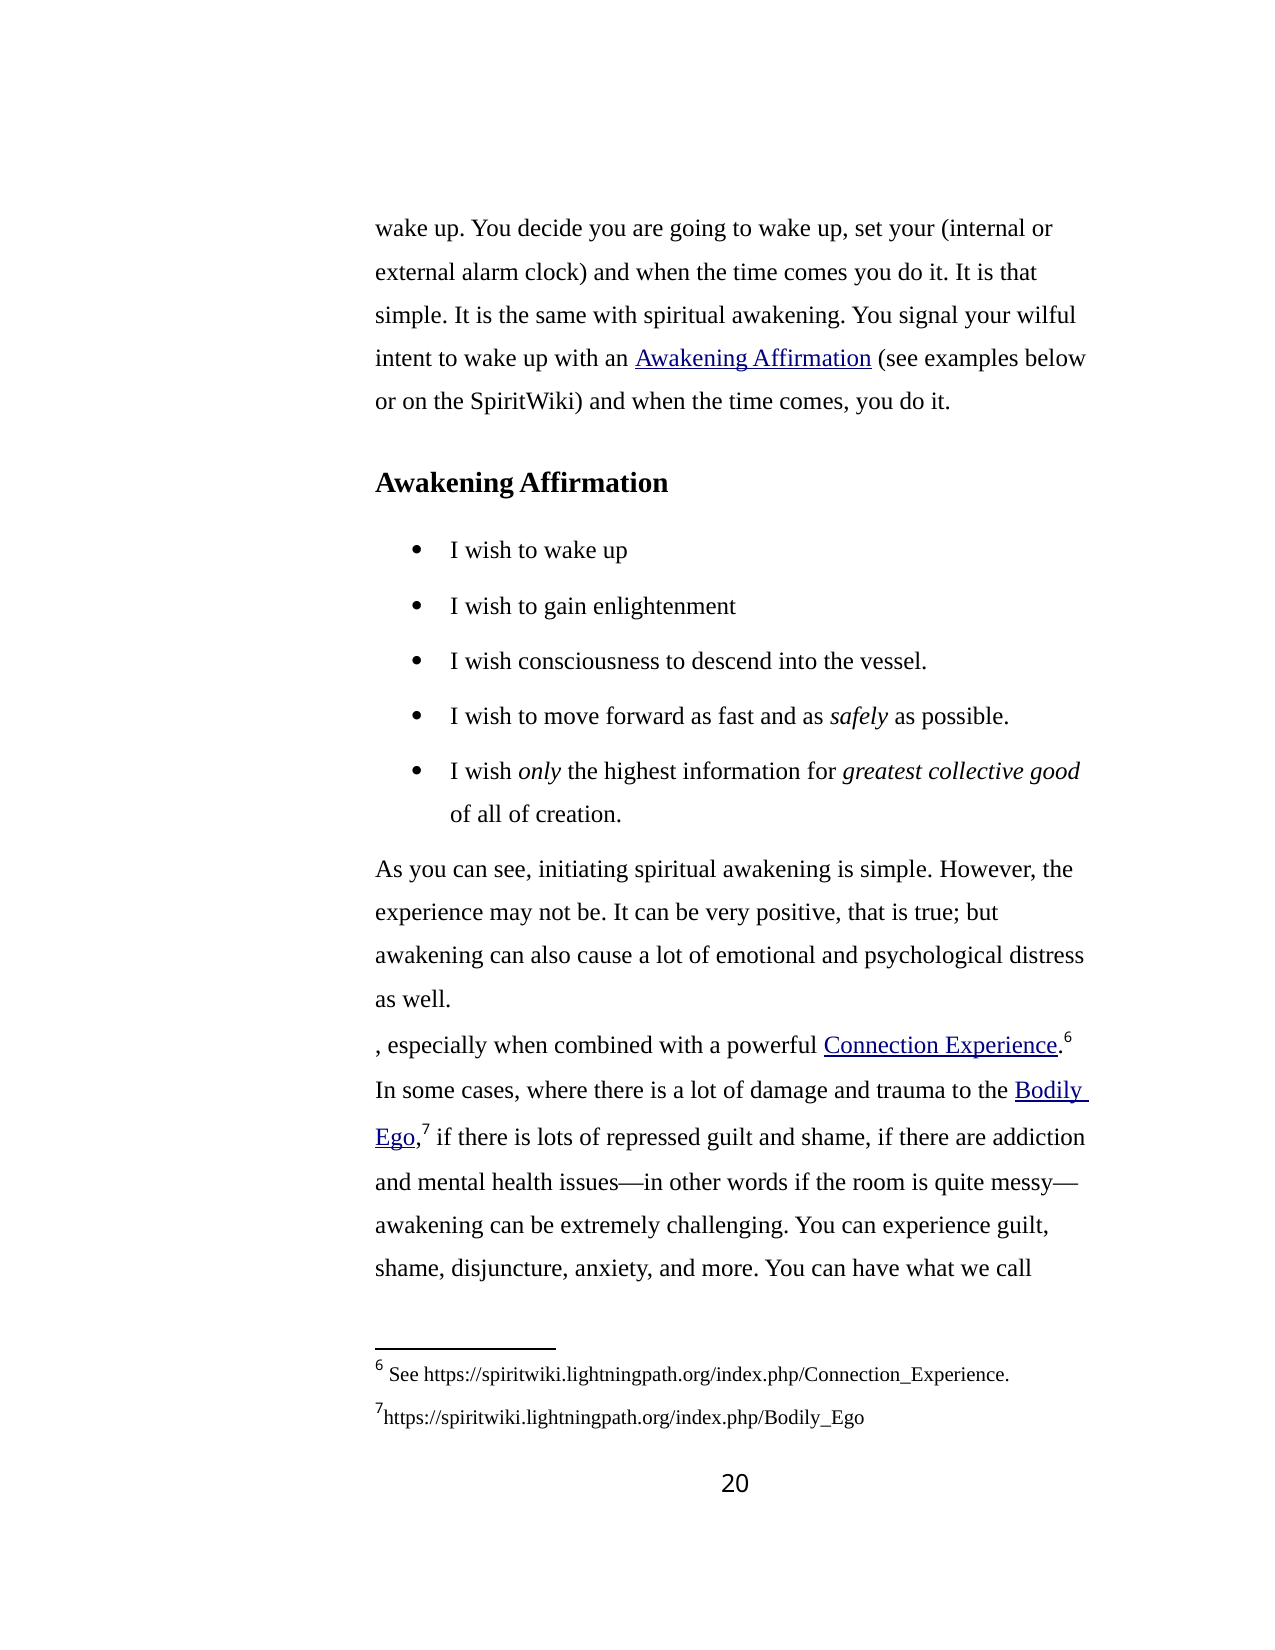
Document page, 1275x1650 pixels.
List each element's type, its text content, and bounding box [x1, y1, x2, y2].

list I wish to gain enlightenment [412, 591, 1095, 619]
list I wish to wake up [412, 536, 1095, 564]
list I wish only the highest information for greatest collective good of all of creation. [412, 756, 1095, 828]
subtitle Awakening Affirmation [375, 465, 1095, 499]
list I wish to move forward as fast and as safely as possible. [412, 701, 1095, 730]
text https://spiritwiki.lightningpath.org/index.php/Bodily_Ego [375, 1398, 1095, 1432]
text wake up. You decide you are going to wake up, set your (internal or external alarm clock) and when the time comes you do it. It is that simple. It is the same with spiritual awakening. You signal your wilful intent to wake up with an Awakening Affirmation (see examples below or on the SpiritWiki) and when the time comes, you do it. [375, 213, 1095, 415]
text As you can see, initiating spiritual awakening is simple. However, the experience may not be. It can be very positive, that is true; but awakening can also cause a lot of emotional and psychological distress as well. , especially when combined with a powerful Connection Experience. In some cases, where there is a lot of damage and trauma to the Bodily Ego, if there is lots of repressed guilt and shame, if there are addiction and mental health issues—in other words if the room is quite messy—awakening can be extremely challenging. You can experience guilt, shame, disjuncture, anxiety, and more. You can have what we call [375, 854, 1095, 1282]
list I wish consciousness to descend into the vessel. [412, 646, 1095, 674]
text See https://spiritwiki.lightningpath.org/index.php/Connection_Experience. [375, 1355, 1095, 1389]
